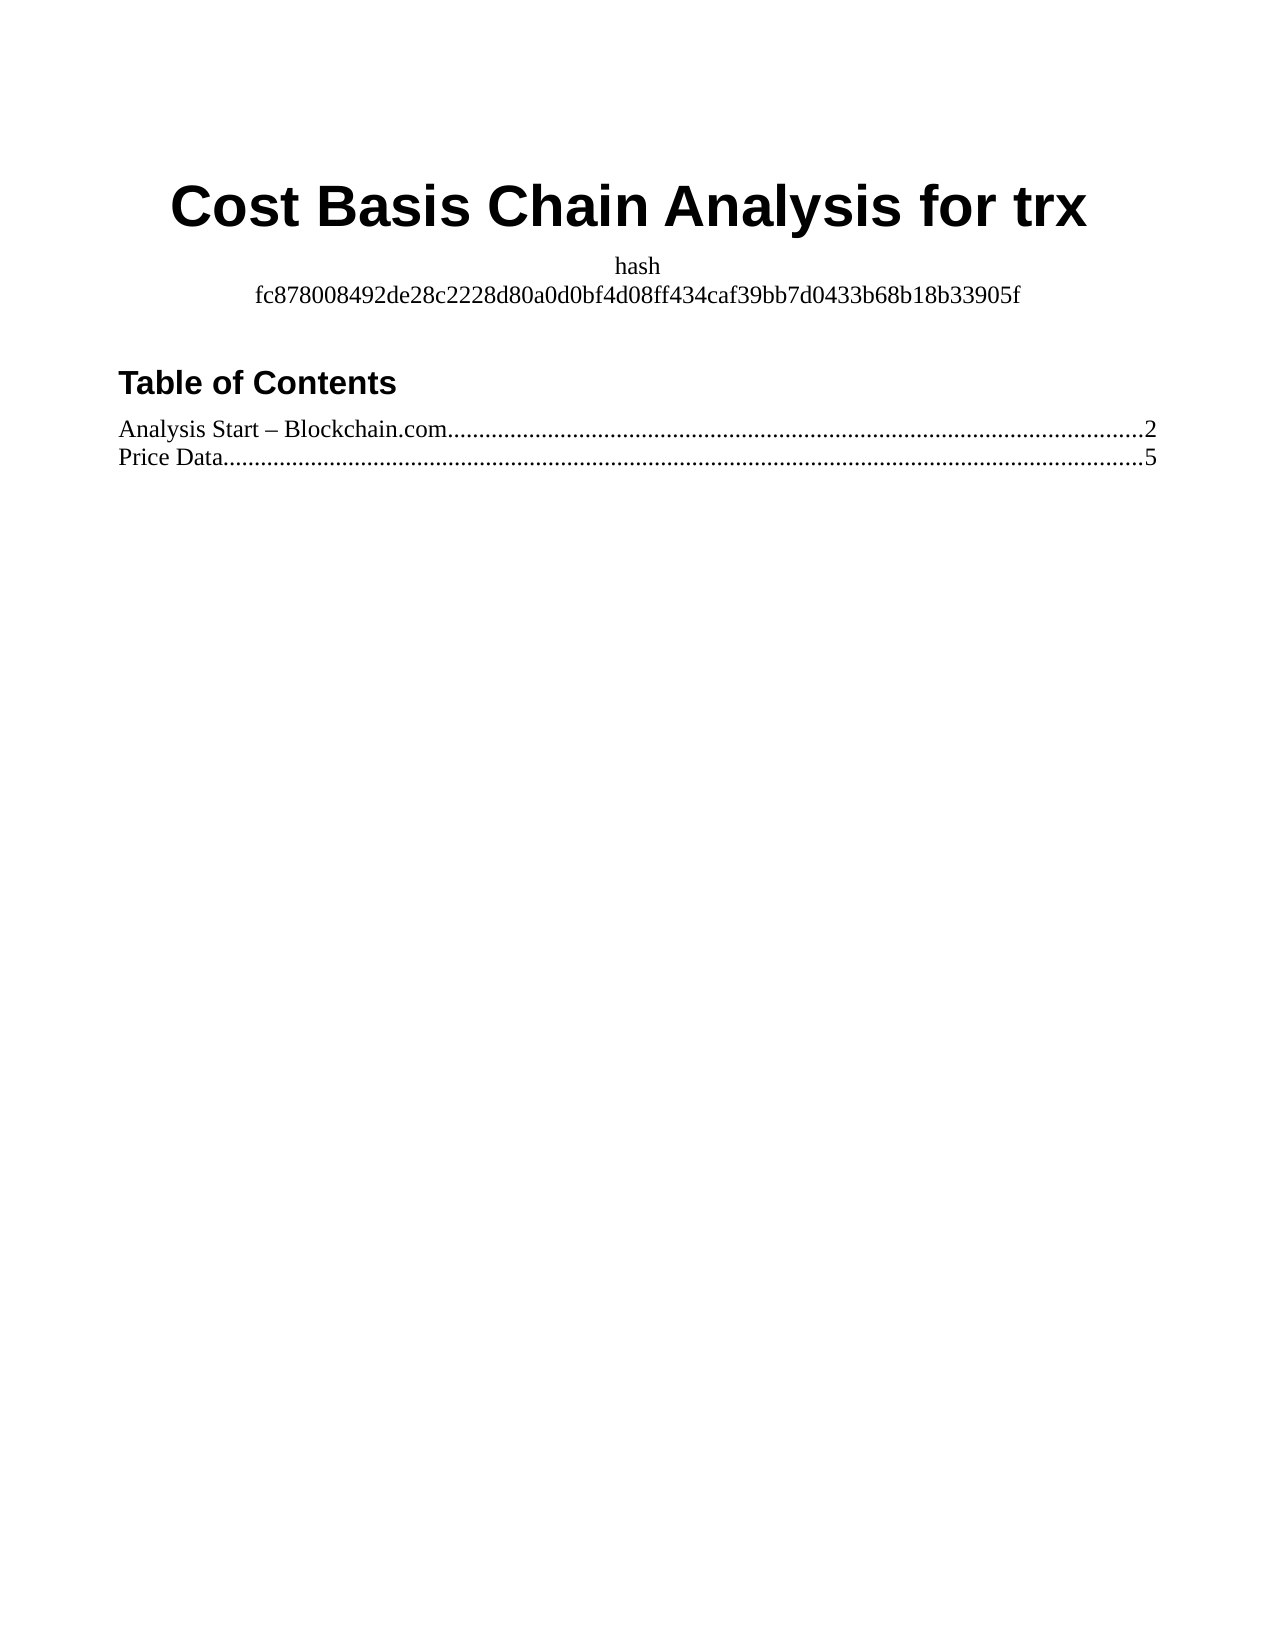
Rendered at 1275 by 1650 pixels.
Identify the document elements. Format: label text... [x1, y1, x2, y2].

text fc878008492de28c2228d80a0d0bf4d08ff434caf39bb7d0433b68b18b33905f [118, 280, 1157, 309]
text Analysis Start – Blockchain.com 2 [118, 414, 1157, 442]
title Cost Basis Chain Analysis for trx [118, 172, 1157, 239]
text hash [118, 251, 1157, 280]
subtitle Table of Contents [118, 363, 1157, 401]
text Price Data 5 [118, 442, 1157, 471]
